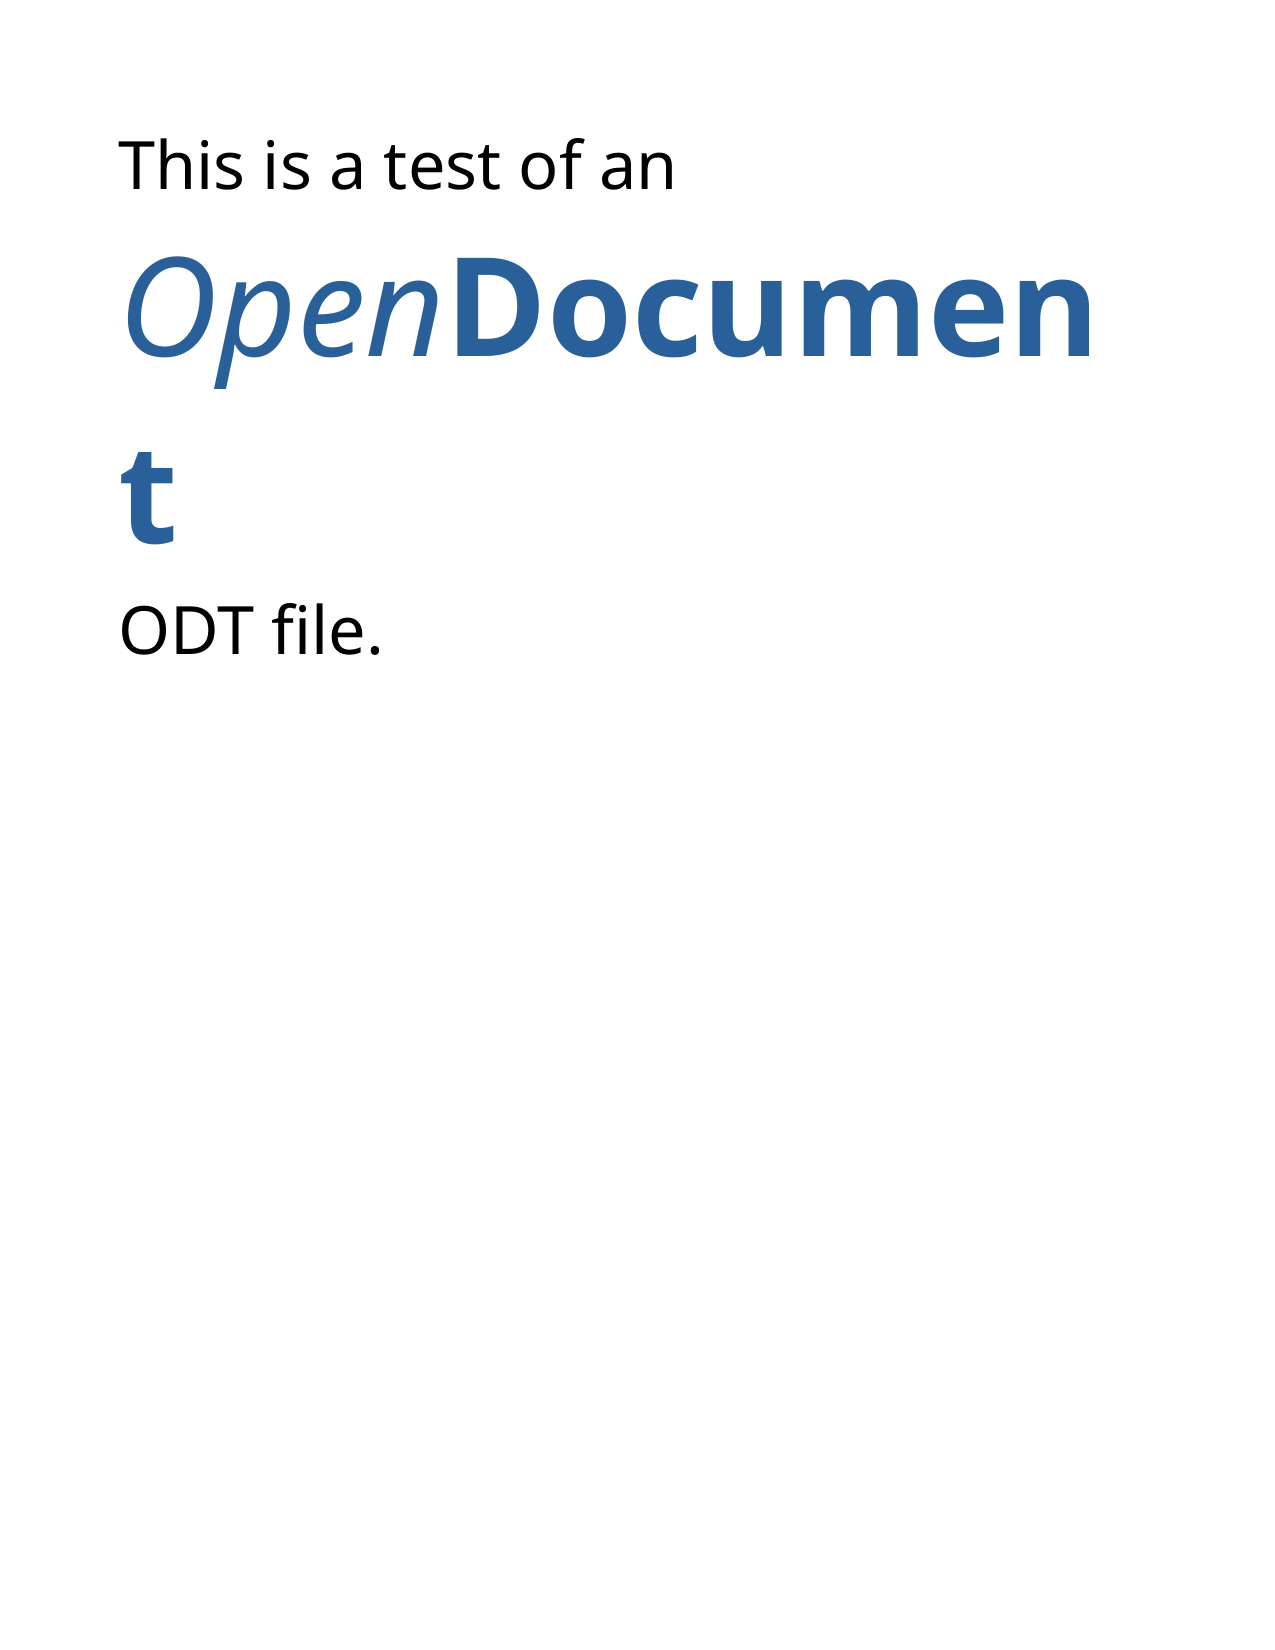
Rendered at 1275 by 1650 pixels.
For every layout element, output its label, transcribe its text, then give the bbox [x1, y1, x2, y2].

text This is a test of an [118, 118, 1157, 209]
text ODT file. [118, 583, 1157, 674]
text OpenDocument [118, 209, 1157, 583]
